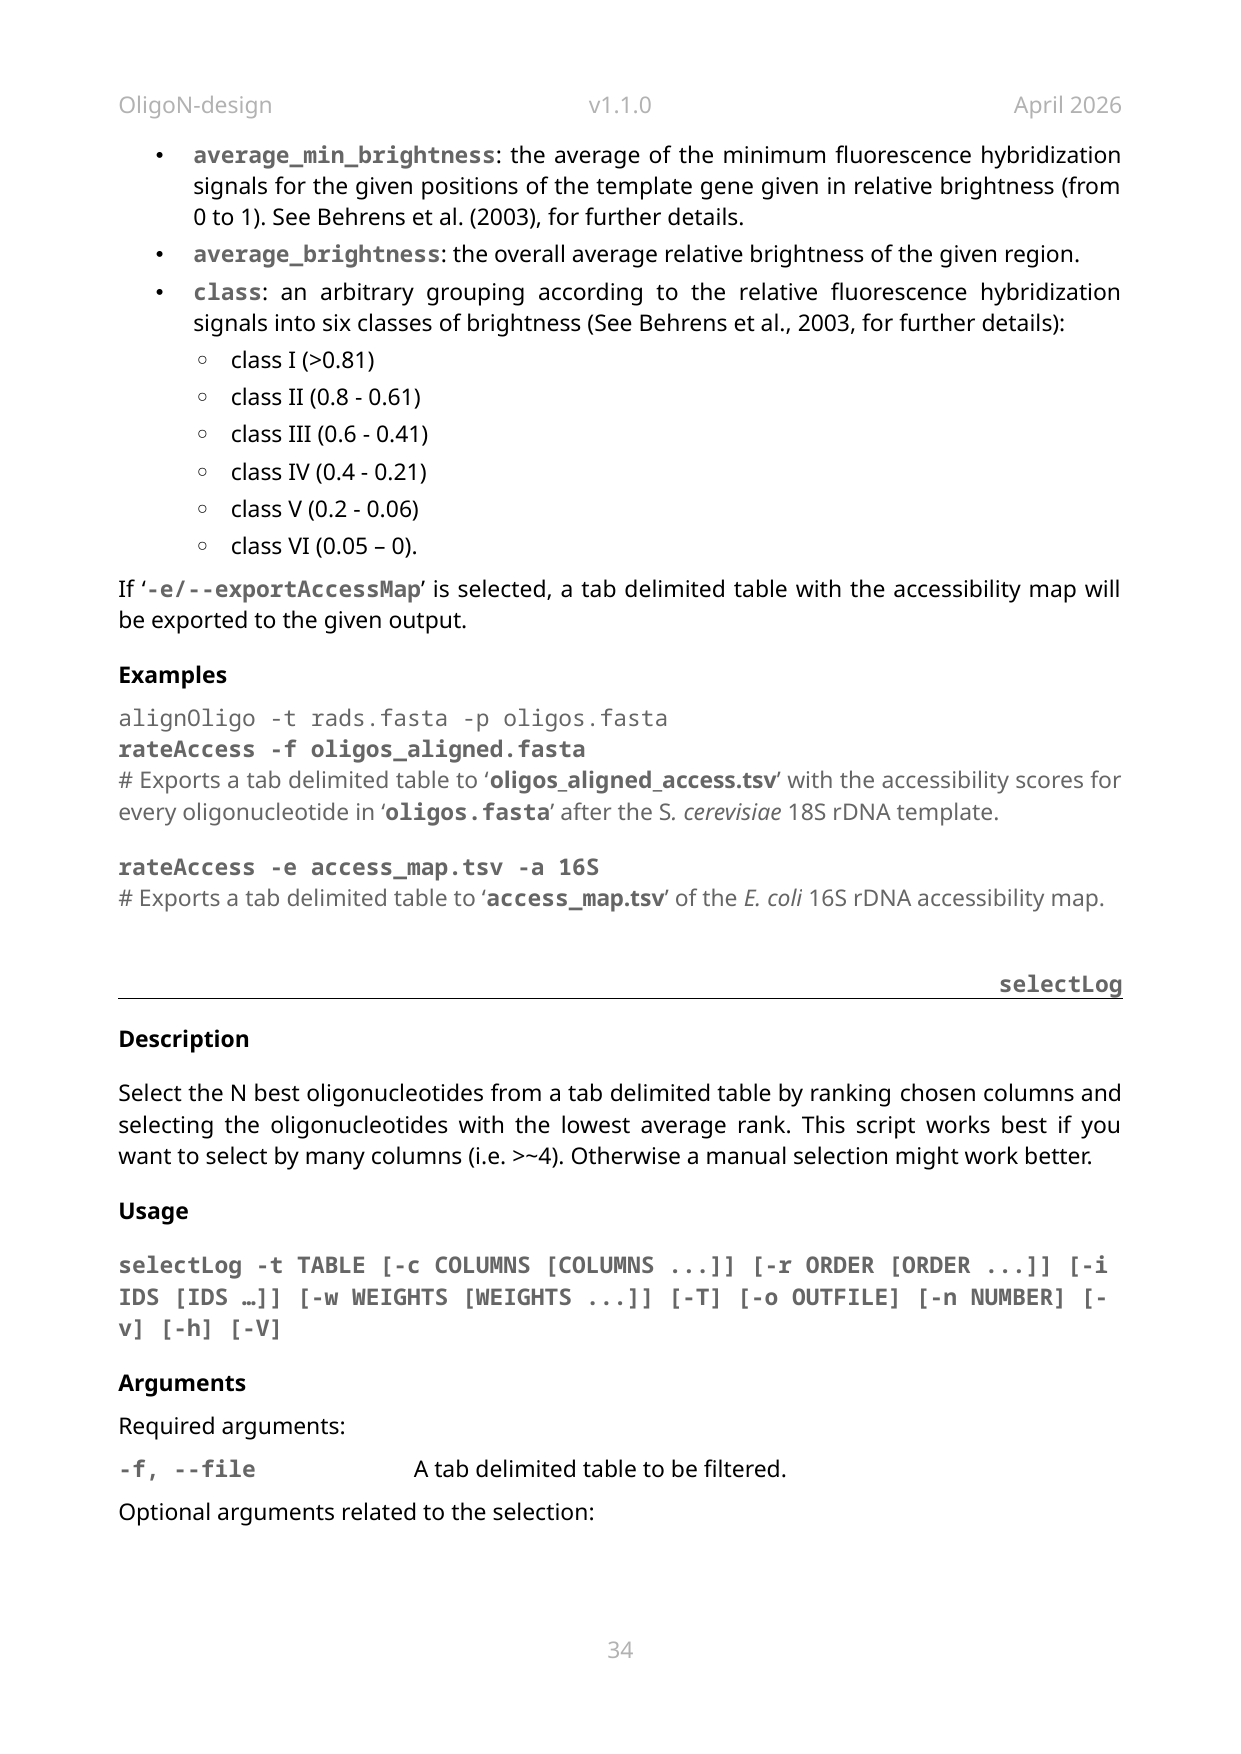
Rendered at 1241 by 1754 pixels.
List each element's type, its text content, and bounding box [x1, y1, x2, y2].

list class IV (0.4 - 0.21) [193, 456, 1122, 487]
text Examples [118, 659, 1122, 690]
text Optional arguments related to the selection: [118, 1496, 1122, 1527]
text -f, --file A tab delimited table to be filtered. [118, 1453, 1122, 1484]
text # Exports a tab delimited table to ‘access_map.tsv’ of the E. coli 16S rDNA accessibility map. [118, 882, 1122, 913]
text Usage [118, 1195, 1122, 1226]
text Select the N best oligonucleotides from a tab delimited table by ranking chosen columns and selecting the oligonucleotides with the lowest average rank. This script works best if you want to select by many columns (i.e. >~4). Otherwise a manual selection might work better. [118, 1077, 1122, 1171]
text selectLog [118, 968, 1122, 998]
list average_brightness: the overall average relative brightness of the given region. [156, 238, 1122, 269]
text rateAccess -f oligos_aligned.fasta [118, 733, 1122, 764]
text Description [118, 1023, 1122, 1054]
text If ‘-e/--exportAccessMap’ is selected, a tab delimited table with the accessibility map will be exported to the given output. [118, 573, 1122, 635]
text Arguments [118, 1367, 1122, 1398]
text rateAccess -e access_map.tsv -a 16S [118, 851, 1122, 882]
text Required arguments: [118, 1410, 1122, 1441]
list class VI (0.05 – 0). [193, 530, 1122, 561]
text # Exports a tab delimited table to ‘oligos_aligned_access.tsv’ with the accessibility scores for every oligonucleotide in ‘oligos.fasta’ after the S. cerevisiae 18S rDNA template. [118, 764, 1122, 827]
list class I (>0.81) [193, 344, 1122, 375]
text alignOligo -t rads.fasta -p oligos.fasta [118, 702, 1122, 733]
list class III (0.6 - 0.41) [193, 418, 1122, 449]
text selectLog -t TABLE [-c COLUMNS [COLUMNS ...]] [-r ORDER [ORDER ...]] [-i IDS [IDS …]] [-w WEIGHTS [WEIGHTS ...]] [-T] [-o OUTFILE] [-n NUMBER] [-v] [-h] [-V] [118, 1249, 1122, 1343]
list class: an arbitrary grouping according to the relative fluorescence hybridization signals into six classes of brightness (See Behrens et al., 2003, for further details): [156, 276, 1122, 338]
list class V (0.2 - 0.06) [193, 493, 1122, 524]
list class II (0.8 - 0.61) [193, 381, 1122, 412]
list average_min_brightness: the average of the minimum fluorescence hybridization signals for the given positions of the template gene given in relative brightness (from 0 to 1). See Behrens et al. (2003), for further details. [156, 139, 1122, 232]
